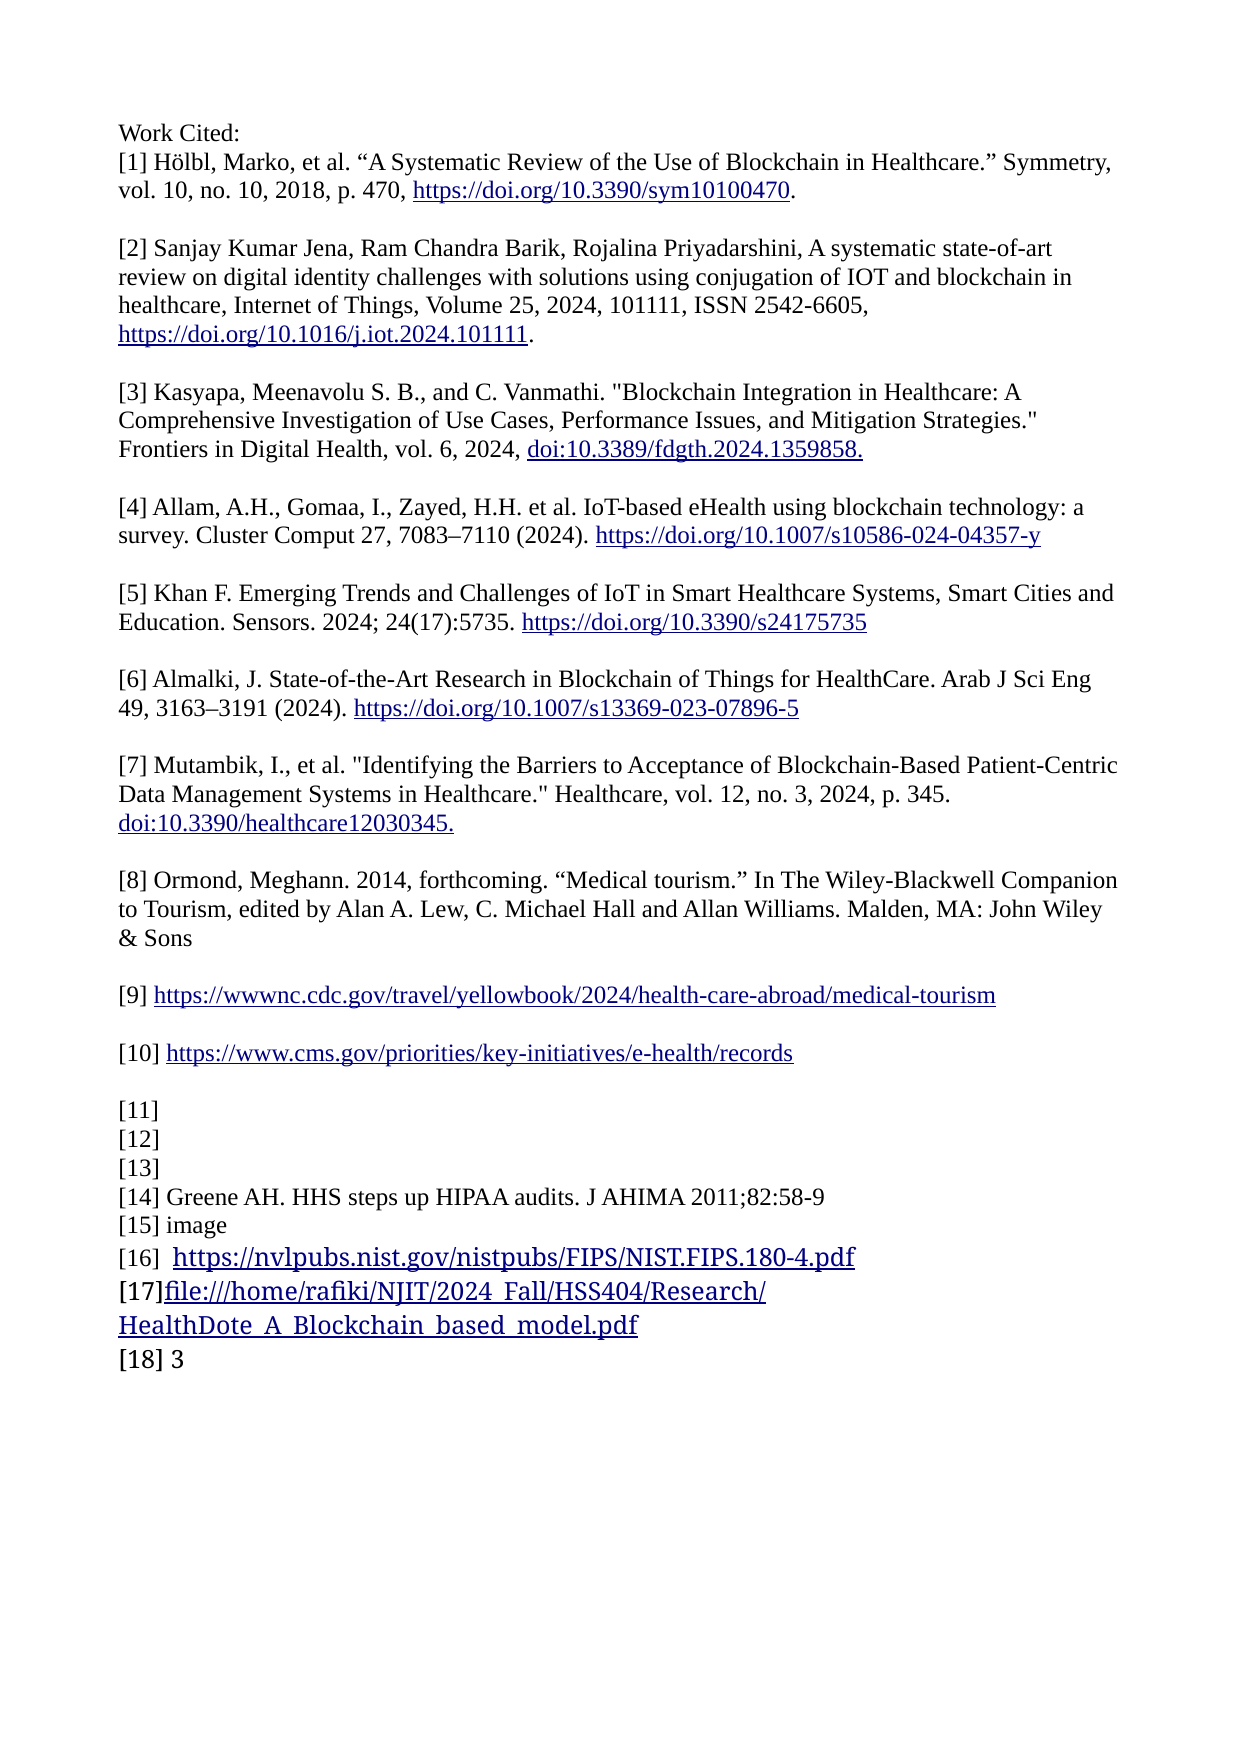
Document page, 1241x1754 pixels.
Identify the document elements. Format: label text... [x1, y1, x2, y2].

text [10] https://www.cms.gov/priorities/key-initiatives/e-health/records [118, 1038, 1122, 1067]
text [9] https://wwwnc.cdc.gov/travel/yellowbook/2024/health-care-abroad/medical-tourism [118, 981, 1122, 1009]
text [4] Allam, A.H., Gomaa, I., Zayed, H.H. et al. IoT-based eHealth using blockchain technology: a survey. Cluster Comput 27, 7083–7110 (2024). https://doi.org/10.1007/s10586-024-04357-y [118, 492, 1122, 549]
text [13] [118, 1153, 1122, 1182]
text [1] Hölbl, Marko, et al. “A Systematic Review of the Use of Blockchain in Healthcare.” Symmetry, vol. 10, no. 10, 2018, p. 470, https://doi.org/10.3390/sym10100470. [118, 147, 1122, 204]
text [18] 3 [118, 1342, 1122, 1376]
text [6] Almalki, J. State-of-the-Art Research in Blockchain of Things for HealthCare. Arab J Sci Eng 49, 3163–3191 (2024). https://doi.org/10.1007/s13369-023-07896-5 [118, 664, 1122, 722]
text Work Cited: [118, 118, 1122, 147]
text [12] [118, 1124, 1122, 1153]
text [16] https://nvlpubs.nist.gov/nistpubs/FIPS/NIST.FIPS.180-4.pdf [118, 1239, 1122, 1273]
text [7] Mutambik, I., et al. "Identifying the Barriers to Acceptance of Blockchain-Based Patient-Centric Data Management Systems in Healthcare." Healthcare, vol. 12, no. 3, 2024, p. 345. doi:10.3390/healthcare12030345. [118, 751, 1122, 837]
text [14] Greene AH. HHS steps up HIPAA audits. J AHIMA 2011;82:58‑9 [118, 1182, 1122, 1211]
text [8] Ormond, Meghann. 2014, forthcoming. “Medical tourism.” In The Wiley-Blackwell Companion to Tourism, edited by Alan A. Lew, C. Michael Hall and Allan Williams. Malden, MA: John Wiley & Sons [118, 866, 1122, 952]
text [2] Sanjay Kumar Jena, Ram Chandra Barik, Rojalina Priyadarshini, A systematic state-of-art review on digital identity challenges with solutions using conjugation of IOT and blockchain in healthcare, Internet of Things, Volume 25, 2024, 101111, ISSN 2542-6605, https://doi.org/10.1016/j.iot.2024.101111. [118, 233, 1122, 348]
text [15] image [118, 1211, 1122, 1239]
text [11] [118, 1096, 1122, 1124]
text [3] Kasyapa, Meenavolu S. B., and C. Vanmathi. "Blockchain Integration in Healthcare: A Comprehensive Investigation of Use Cases, Performance Issues, and Mitigation Strategies." Frontiers in Digital Health, vol. 6, 2024, doi:10.3389/fdgth.2024.1359858. [118, 377, 1122, 463]
text [17]file:///home/rafiki/NJIT/2024_Fall/HSS404/Research/HealthDote_A_Blockchain_based_model.pdf [118, 1273, 1122, 1342]
text [5] Khan F. Emerging Trends and Challenges of IoT in Smart Healthcare Systems, Smart Cities and Education. Sensors. 2024; 24(17):5735. https://doi.org/10.3390/s24175735 [118, 578, 1122, 636]
